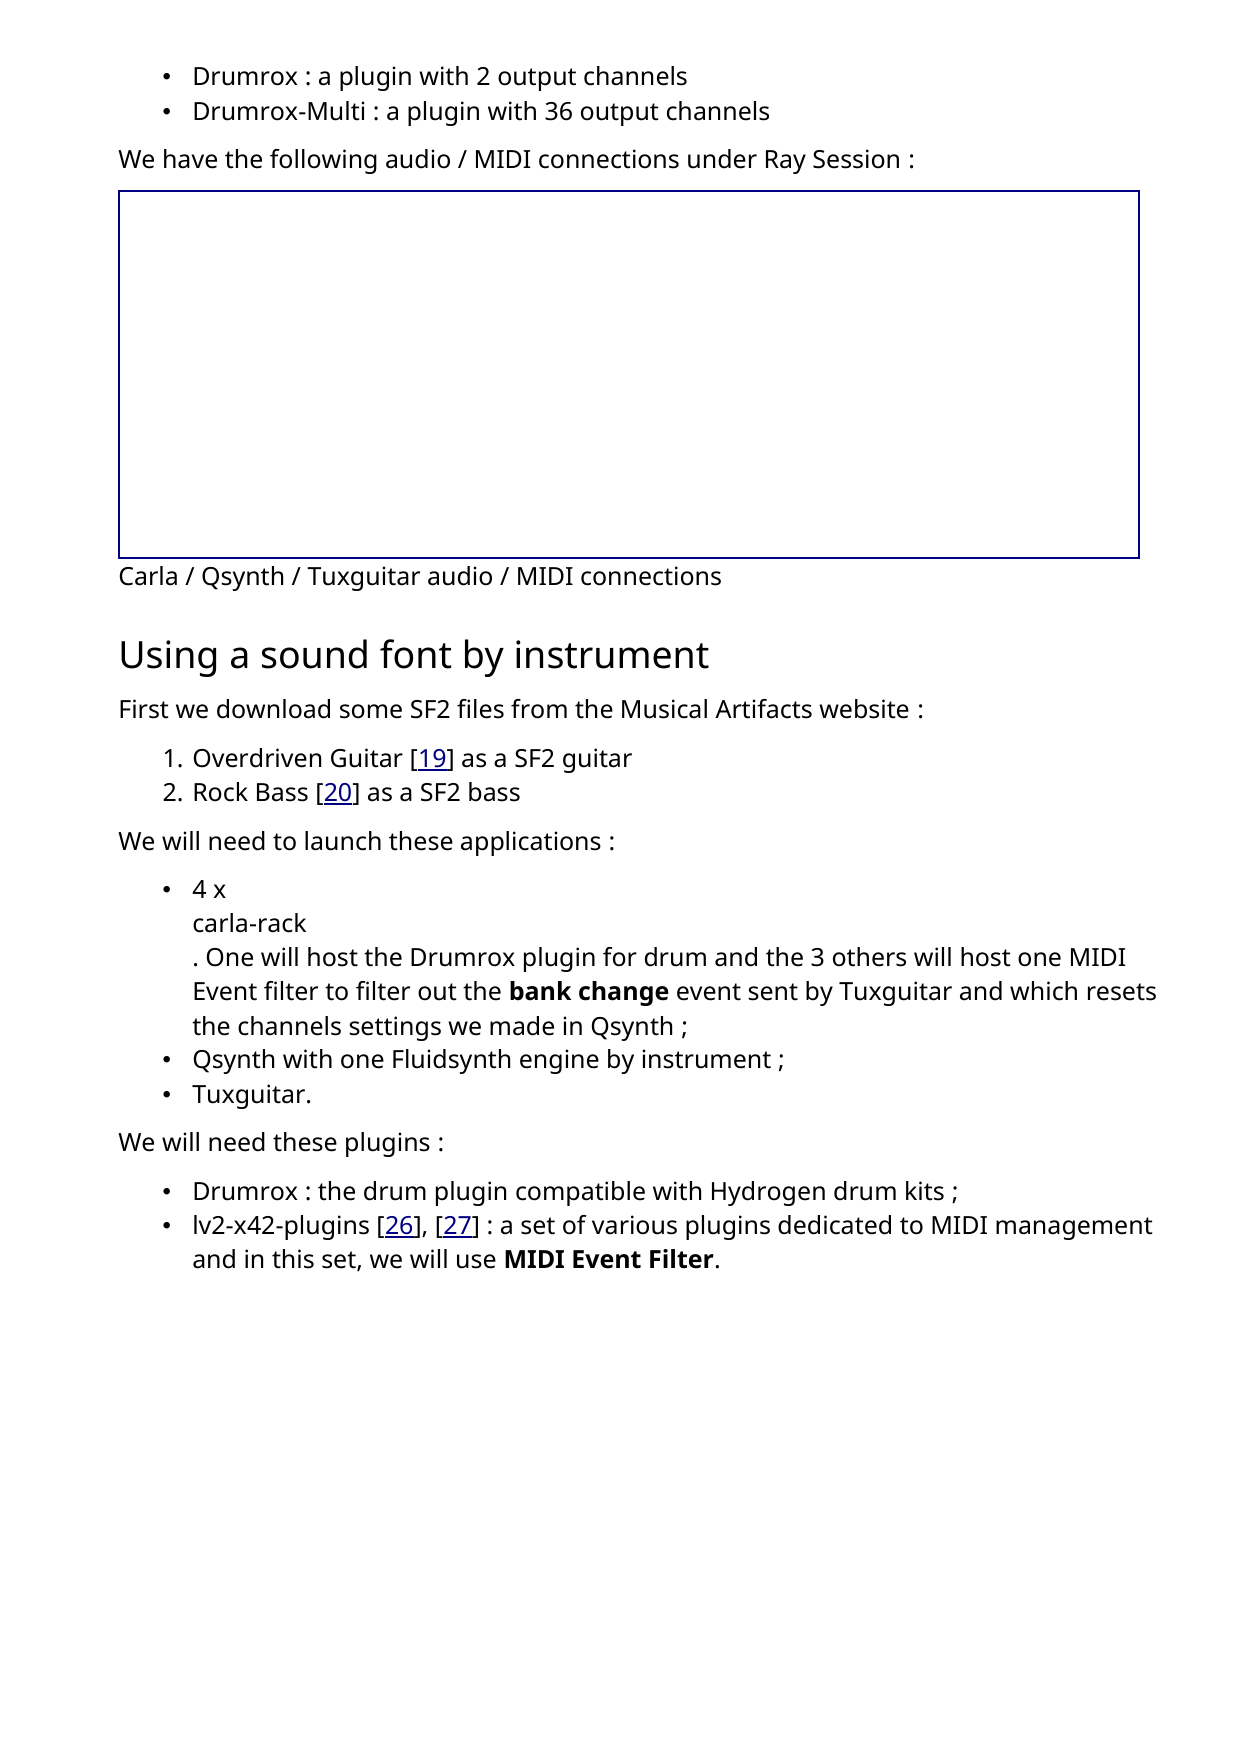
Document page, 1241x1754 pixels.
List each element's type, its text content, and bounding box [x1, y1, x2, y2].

list Tuxguitar. [162, 1076, 1181, 1110]
text We will need these plugins : [118, 1125, 1181, 1159]
list Overdriven Guitar [19] as a SF2 guitar [162, 741, 1181, 774]
text We have the following audio / MIDI connections under Ray Session : [118, 142, 1181, 176]
text Carla / Qsynth / Tuxguitar audio / MIDI connections [118, 190, 1181, 593]
list carla-rack [162, 906, 1181, 940]
list Rock Bass [20] as a SF2 bass [162, 774, 1181, 809]
list Drumrox-Multi : a plugin with 36 output channels [162, 93, 1181, 127]
list . One will host the Drumrox plugin for drum and the 3 others will host one MIDI Event filter to filter out the bank change event sent by Tuxguitar and which resets the channels settings we made in Qsynth ; [162, 940, 1181, 1042]
list Drumrox : the drum plugin compatible with Hydrogen drum kits ; [162, 1173, 1181, 1208]
list Drumrox : a plugin with 2 output channels [162, 59, 1181, 93]
text First we download some SF2 files from the Musical Artifacts website : [118, 692, 1181, 726]
list Qsynth with one Fluidsynth engine by instrument ; [162, 1042, 1181, 1076]
text We will need to launch these applications : [118, 823, 1181, 857]
subtitle Using a sound font by instrument [118, 628, 1181, 679]
list 4 x [162, 872, 1181, 906]
list lv2-x42-plugins [26], [27] : a set of various plugins dedicated to MIDI management and in this set, we will use MIDI Event Filter. [162, 1208, 1181, 1276]
